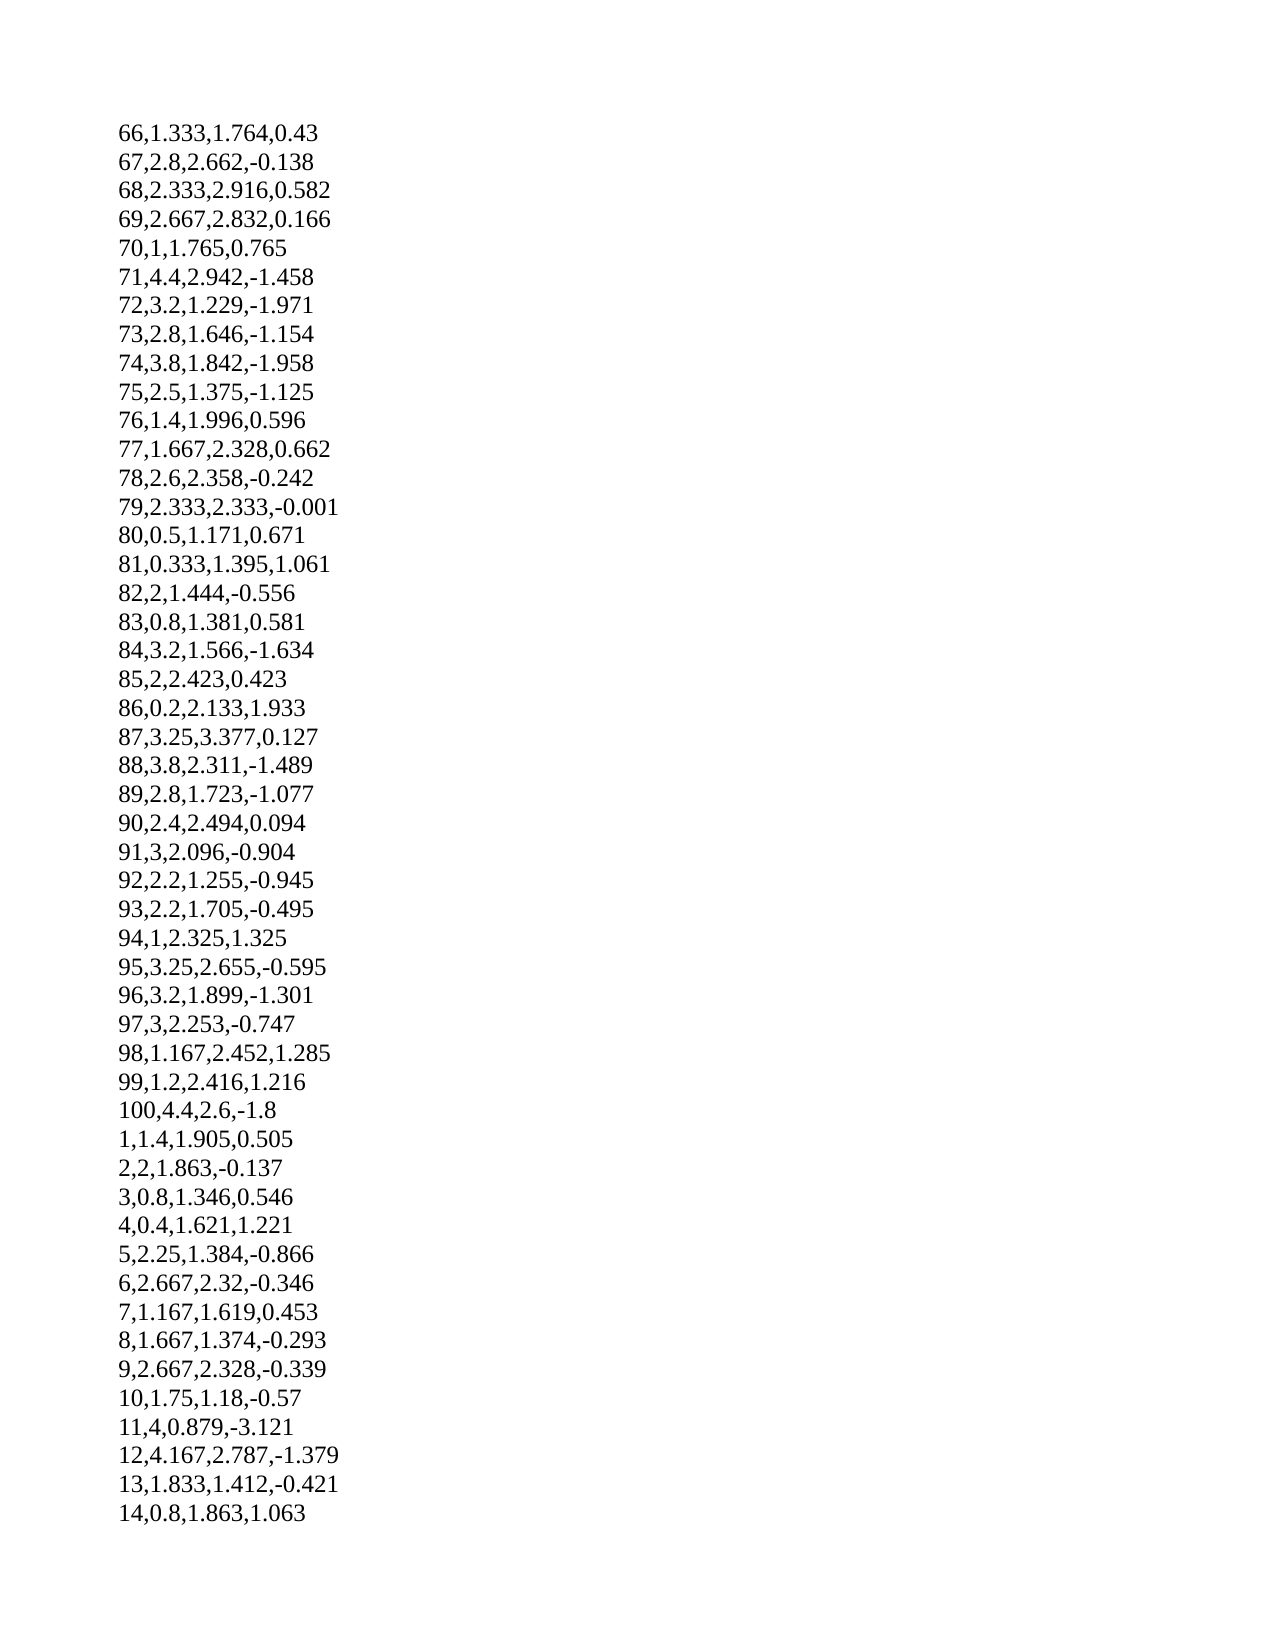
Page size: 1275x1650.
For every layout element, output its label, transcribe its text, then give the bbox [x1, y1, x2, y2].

text 73,2.8,1.646,-1.154 [118, 319, 1157, 348]
text 69,2.667,2.832,0.166 [118, 204, 1157, 233]
text 91,3,2.096,-0.904 [118, 837, 1157, 866]
text 3,0.8,1.346,0.546 [118, 1182, 1157, 1211]
text 93,2.2,1.705,-0.495 [118, 894, 1157, 923]
text 85,2,2.423,0.423 [118, 664, 1157, 693]
text 6,2.667,2.32,-0.346 [118, 1268, 1157, 1297]
text 2,2,1.863,-0.137 [118, 1153, 1157, 1182]
text 100,4.4,2.6,-1.8 [118, 1096, 1157, 1124]
text 7,1.167,1.619,0.453 [118, 1297, 1157, 1326]
text 66,1.333,1.764,0.43 [118, 118, 1157, 147]
text 81,0.333,1.395,1.061 [118, 549, 1157, 578]
text 75,2.5,1.375,-1.125 [118, 377, 1157, 406]
text 96,3.2,1.899,-1.301 [118, 981, 1157, 1009]
text 67,2.8,2.662,-0.138 [118, 147, 1157, 176]
text 14,0.8,1.863,1.063 [118, 1498, 1157, 1527]
text 83,0.8,1.381,0.581 [118, 607, 1157, 636]
text 71,4.4,2.942,-1.458 [118, 262, 1157, 291]
text 5,2.25,1.384,-0.866 [118, 1239, 1157, 1268]
text 84,3.2,1.566,-1.634 [118, 636, 1157, 664]
text 76,1.4,1.996,0.596 [118, 406, 1157, 434]
text 88,3.8,2.311,-1.489 [118, 751, 1157, 779]
text 86,0.2,2.133,1.933 [118, 693, 1157, 722]
text 87,3.25,3.377,0.127 [118, 722, 1157, 751]
text 97,3,2.253,-0.747 [118, 1009, 1157, 1038]
text 77,1.667,2.328,0.662 [118, 434, 1157, 463]
text 4,0.4,1.621,1.221 [118, 1211, 1157, 1239]
text 99,1.2,2.416,1.216 [118, 1067, 1157, 1096]
text 92,2.2,1.255,-0.945 [118, 866, 1157, 894]
text 80,0.5,1.171,0.671 [118, 521, 1157, 549]
text 78,2.6,2.358,-0.242 [118, 463, 1157, 492]
text 13,1.833,1.412,-0.421 [118, 1469, 1157, 1498]
text 68,2.333,2.916,0.582 [118, 176, 1157, 204]
text 95,3.25,2.655,-0.595 [118, 952, 1157, 981]
text 98,1.167,2.452,1.285 [118, 1038, 1157, 1067]
text 89,2.8,1.723,-1.077 [118, 779, 1157, 808]
text 9,2.667,2.328,-0.339 [118, 1354, 1157, 1383]
text 79,2.333,2.333,-0.001 [118, 492, 1157, 521]
text 1,1.4,1.905,0.505 [118, 1124, 1157, 1153]
text 12,4.167,2.787,-1.379 [118, 1441, 1157, 1469]
text 90,2.4,2.494,0.094 [118, 808, 1157, 837]
text 94,1,2.325,1.325 [118, 923, 1157, 952]
text 72,3.2,1.229,-1.971 [118, 291, 1157, 319]
text 8,1.667,1.374,-0.293 [118, 1326, 1157, 1354]
text 74,3.8,1.842,-1.958 [118, 348, 1157, 377]
text 70,1,1.765,0.765 [118, 233, 1157, 262]
text 10,1.75,1.18,-0.57 [118, 1383, 1157, 1412]
text 11,4,0.879,-3.121 [118, 1412, 1157, 1441]
text 82,2,1.444,-0.556 [118, 578, 1157, 607]
